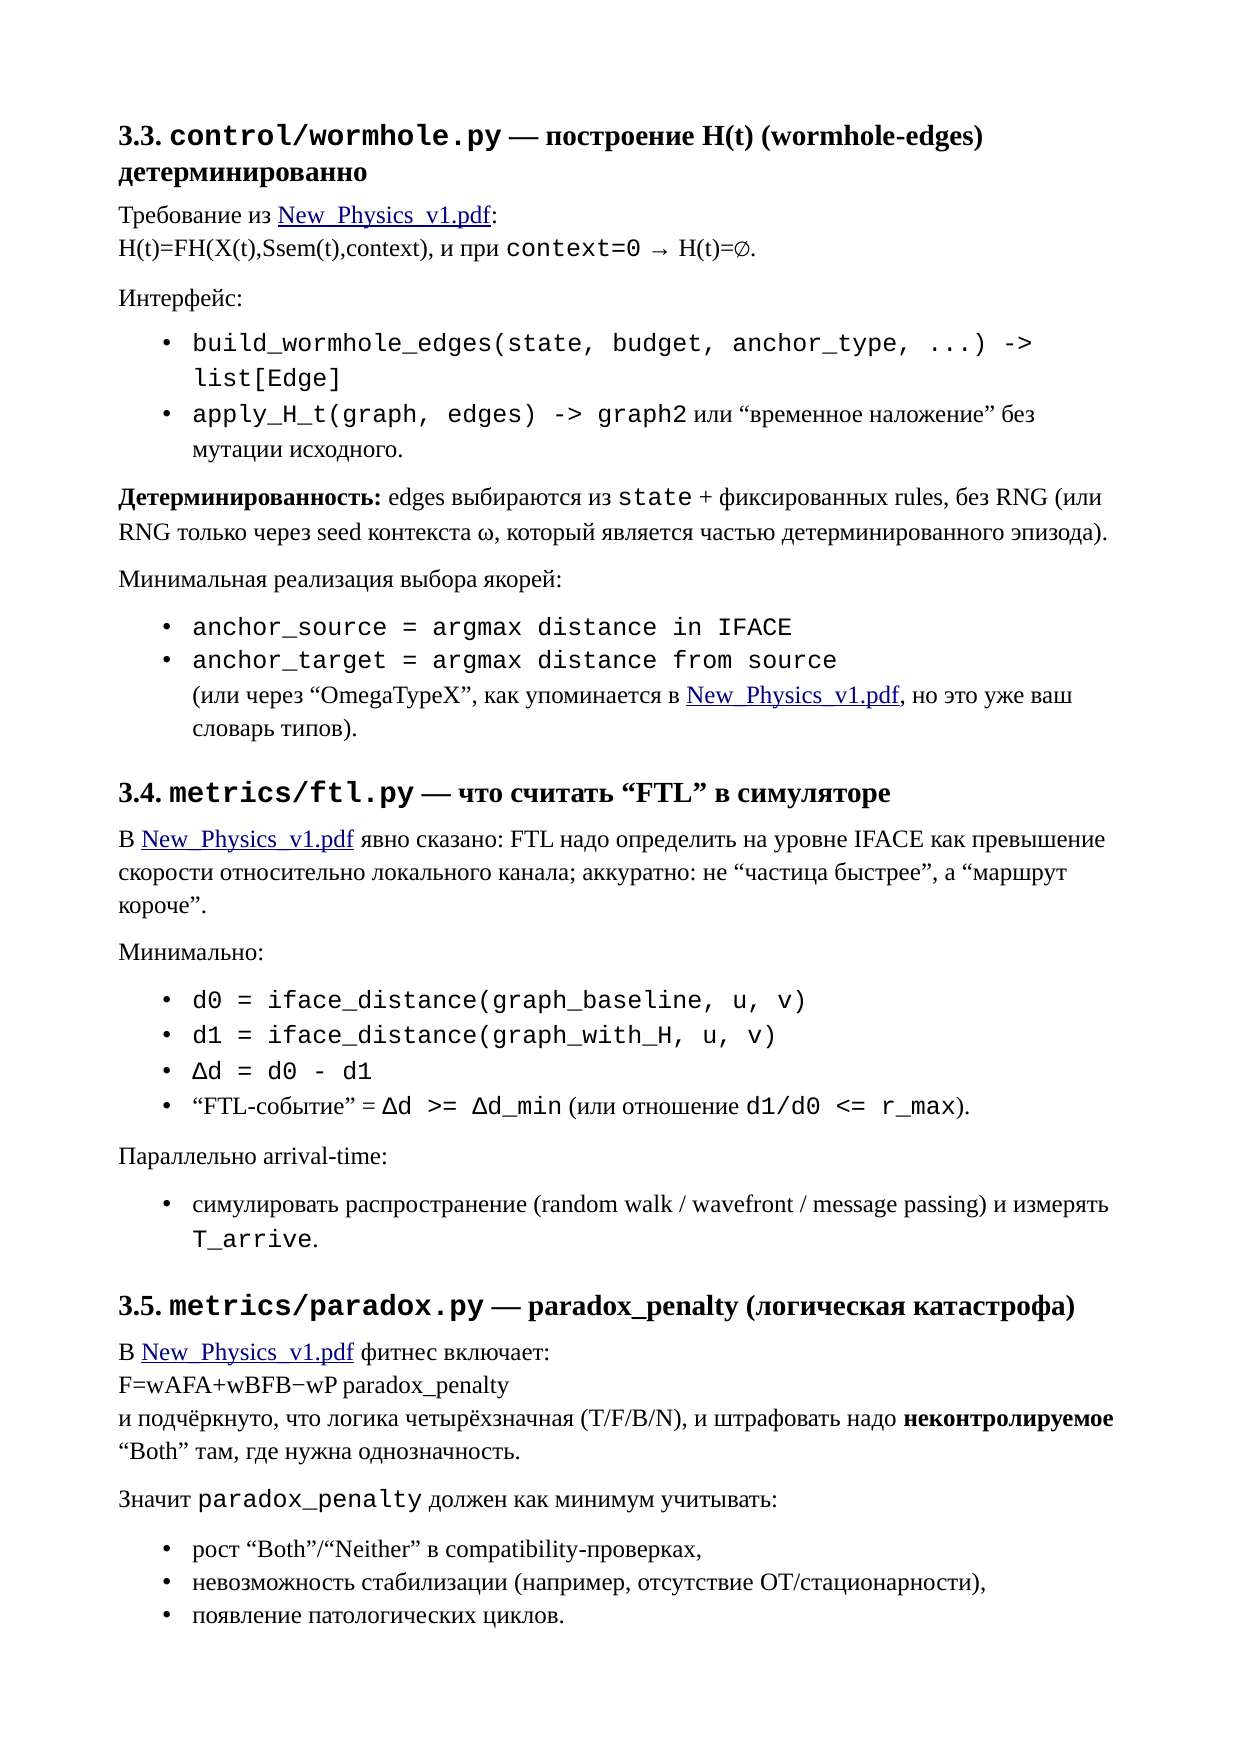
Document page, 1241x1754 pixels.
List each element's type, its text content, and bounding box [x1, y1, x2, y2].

subtitle 3.5. metrics/paradox.py — paradox_penalty (логическая катастрофа) [118, 1288, 1122, 1324]
text Параллельно arrival-time: [118, 1141, 1122, 1170]
text Требование из New_Physics_v1.pdf: H(t)=FH(X(t),Ssem(t),context), и при context=0 → H(t)=∅. [118, 200, 1122, 264]
list рост “Both”/“Neither” в compatibility‑проверках, [162, 1534, 1122, 1562]
list anchor_source = argmax distance in IFACE [162, 612, 1122, 643]
text Детерминированность: edges выбираются из state + фиксированных rules, без RNG (или RNG только через seed контекста ω, который является частью детерминированного эпизода). [118, 482, 1122, 545]
text Минимальная реализация выбора якорей: [118, 564, 1122, 593]
list anchor_target = argmax distance from source (или через “OmegaTypeX”, как упоминается в New_Physics_v1.pdf, но это уже ваш словарь типов). [162, 647, 1122, 742]
text Минимально: [118, 937, 1122, 966]
subtitle 3.4. metrics/ftl.py — что считать “FTL” в симуляторе [118, 775, 1122, 811]
list apply_H_t(graph, edges) -> graph2 или “временное наложение” без мутации исходного. [162, 399, 1122, 463]
list build_wormhole_edges(state, budget, anchor_type, ...) -> list[Edge] [162, 331, 1122, 394]
text Интерфейс: [118, 283, 1122, 312]
list d1 = iface_distance(graph_with_H, u, v) [162, 1020, 1122, 1051]
text Значит paradox_penalty должен как минимум учитывать: [118, 1484, 1122, 1514]
text В New_Physics_v1.pdf фитнес включает: F=wAFA+wBFB−wP paradox_penalty и подчёркнуто, что логика четырёхзначная (T/F/B/N), и штрафовать надо неконтролируемое “Both” там, где нужна однозначность. [118, 1337, 1122, 1465]
list d0 = iface_distance(graph_baseline, u, v) [162, 985, 1122, 1016]
list Δd = d0 - d1 [162, 1056, 1122, 1087]
list “FTL‑событие” = Δd >= Δd_min (или отношение d1/d0 <= r_max). [162, 1091, 1122, 1122]
list невозможность стабилизации (например, отсутствие OT/стационарности), [162, 1567, 1122, 1595]
subtitle 3.3. control/wormhole.py — построение H(t) (wormhole‑edges) детерминированно [118, 118, 1122, 188]
list симулировать распространение (random walk / wavefront / message passing) и измерять T_arrive. [162, 1189, 1122, 1255]
list появление патологических циклов. [162, 1600, 1122, 1628]
text В New_Physics_v1.pdf явно сказано: FTL надо определить на уровне IFACE как превышение скорости относительно локального канала; аккуратно: не “частица быстрее”, а “маршрут короче”. [118, 824, 1122, 918]
